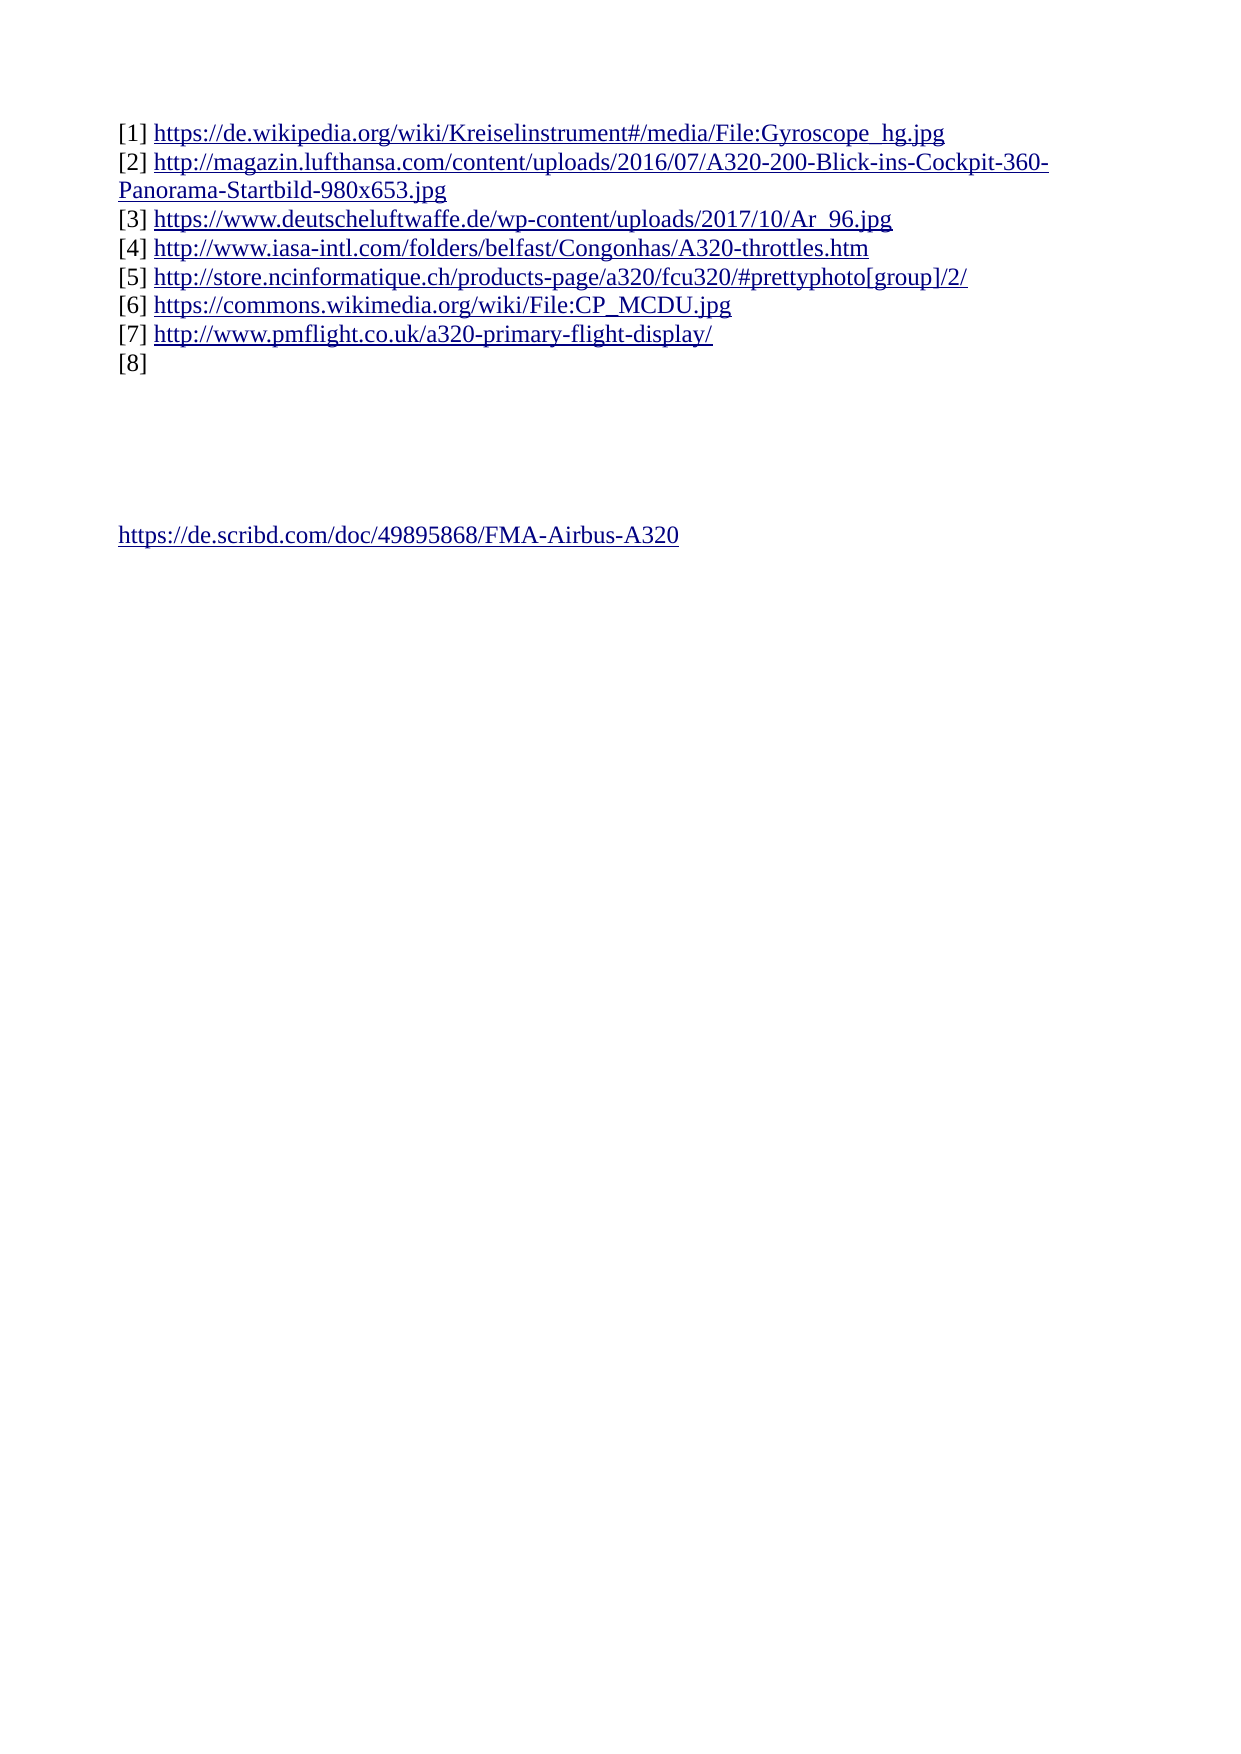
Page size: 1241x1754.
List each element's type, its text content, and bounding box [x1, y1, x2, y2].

text https://de.scribd.com/doc/49895868/FMA-Airbus-A320 [118, 521, 1122, 549]
text [5] http://store.ncinformatique.ch/products-page/a320/fcu320/#prettyphoto[group]/2/ [118, 262, 1122, 291]
text [3] https://www.deutscheluftwaffe.de/wp-content/uploads/2017/10/Ar_96.jpg [118, 204, 1122, 233]
text [1] https://de.wikipedia.org/wiki/Kreiselinstrument#/media/File:Gyroscope_hg.jpg [118, 118, 1122, 147]
text [8] [118, 348, 1122, 377]
text [4] http://www.iasa-intl.com/folders/belfast/Congonhas/A320-throttles.htm [118, 233, 1122, 262]
text [7] http://www.pmflight.co.uk/a320-primary-flight-display/ [118, 319, 1122, 348]
text [6] https://commons.wikimedia.org/wiki/File:CP_MCDU.jpg [118, 291, 1122, 319]
text [2] http://magazin.lufthansa.com/content/uploads/2016/07/A320-200-Blick-ins-Cockpit-360-Panorama-Startbild-980x653.jpg [118, 147, 1122, 204]
